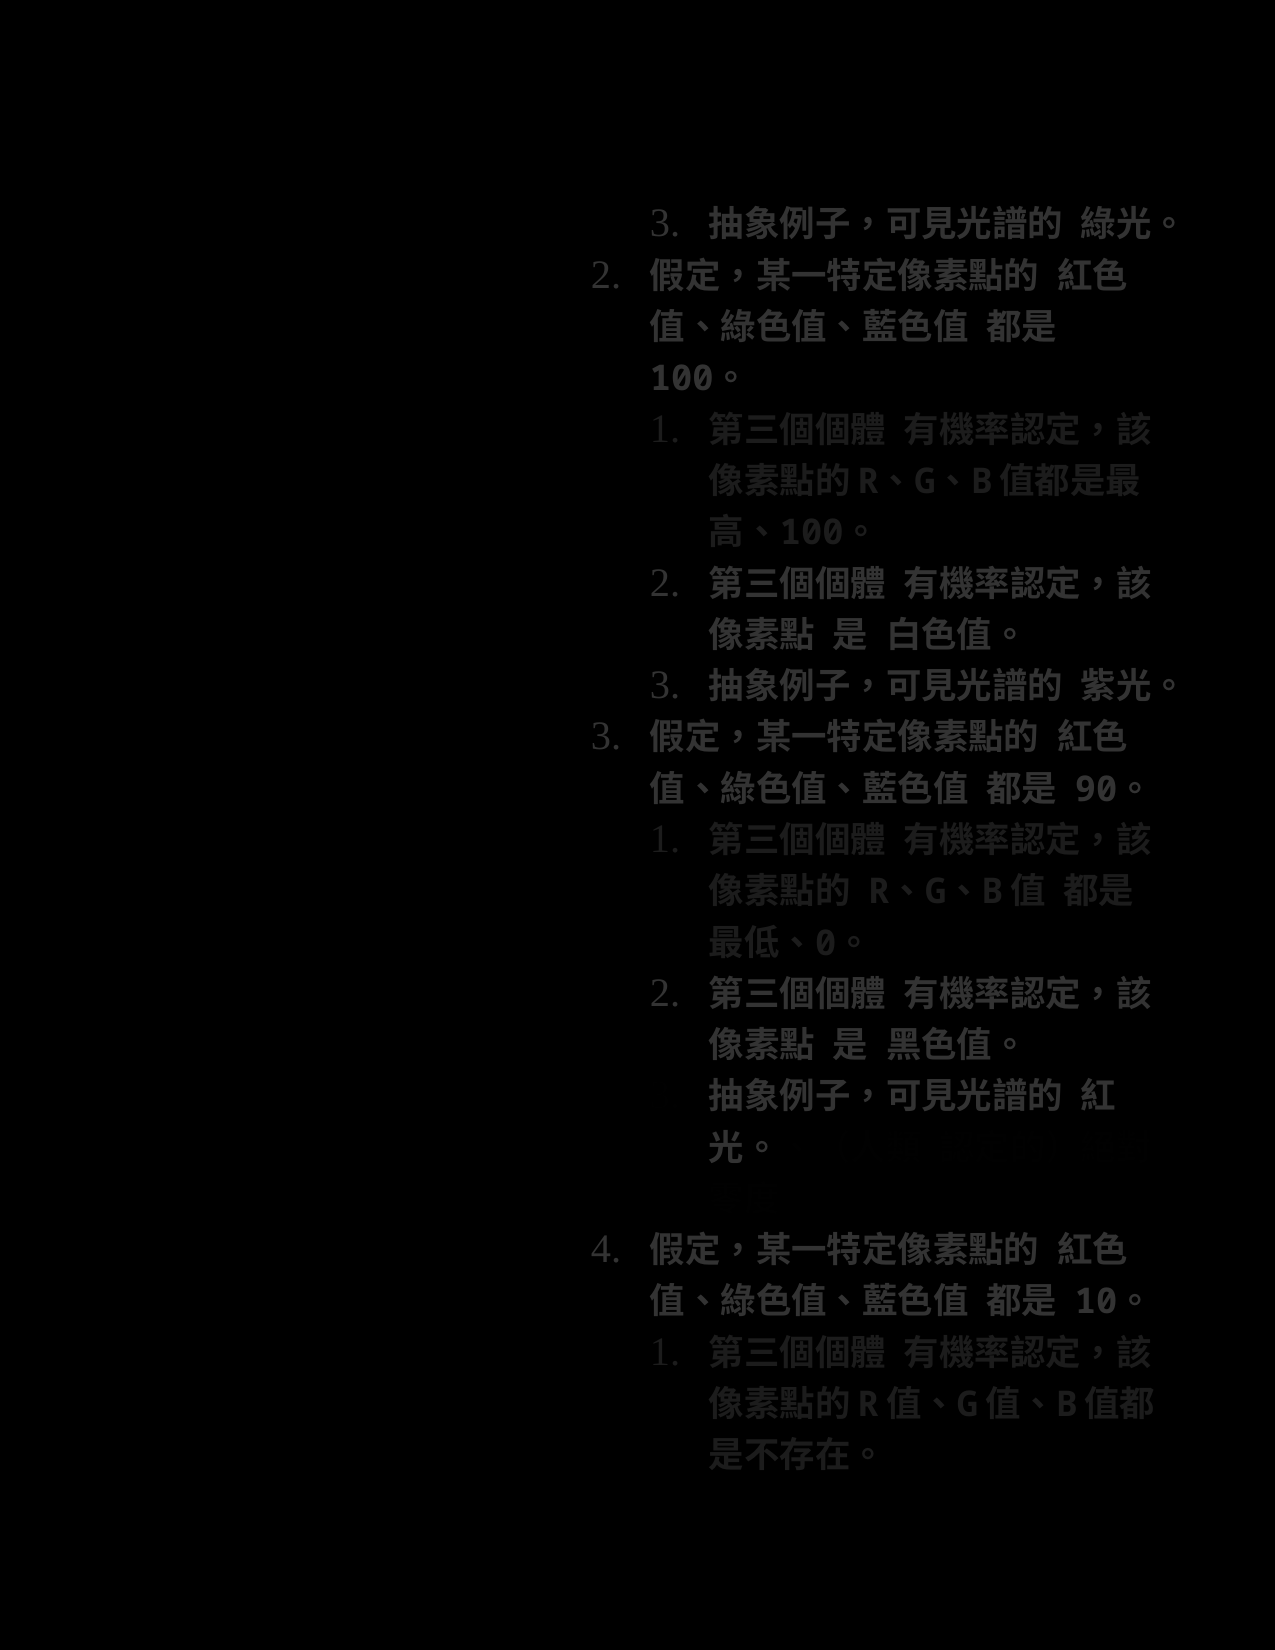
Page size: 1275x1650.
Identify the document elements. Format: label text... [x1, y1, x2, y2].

list 抽象例子，可見光譜的 紅光。、（人類 認定的）絕對零度 [649, 1068, 1157, 1221]
list 假定，某一特定像素點的 紅色值、綠色值、藍色值 都是 10。 [591, 1221, 1157, 1324]
list 第三個個體 有機率認定，該像素點的R值、G值、B值都是不存在。 [649, 1324, 1157, 1478]
list 第三個個體 有機率認定，該像素點 是 白色值。 [649, 555, 1157, 657]
list 假定，某一特定像素點的 紅色值、綠色值、藍色值 都是 100。 [591, 247, 1157, 401]
list 假定，某一特定像素點的 紅色值、綠色值、藍色值 都是 90。 [591, 709, 1157, 811]
list 第三個個體 有機率認定，該像素點 是 黑色值。 [649, 965, 1157, 1068]
list 抽象例子，可見光譜的 綠光。 [649, 196, 1157, 247]
list 第三個個體 有機率認定，該像素點的R、G、B值都是最高、100。 [649, 401, 1157, 555]
list 抽象例子，可見光譜的 紫光。 [649, 657, 1157, 709]
list 第三個個體 有機率認定，該像素點的 R、G、B值 都是最低、0。 [649, 811, 1157, 965]
